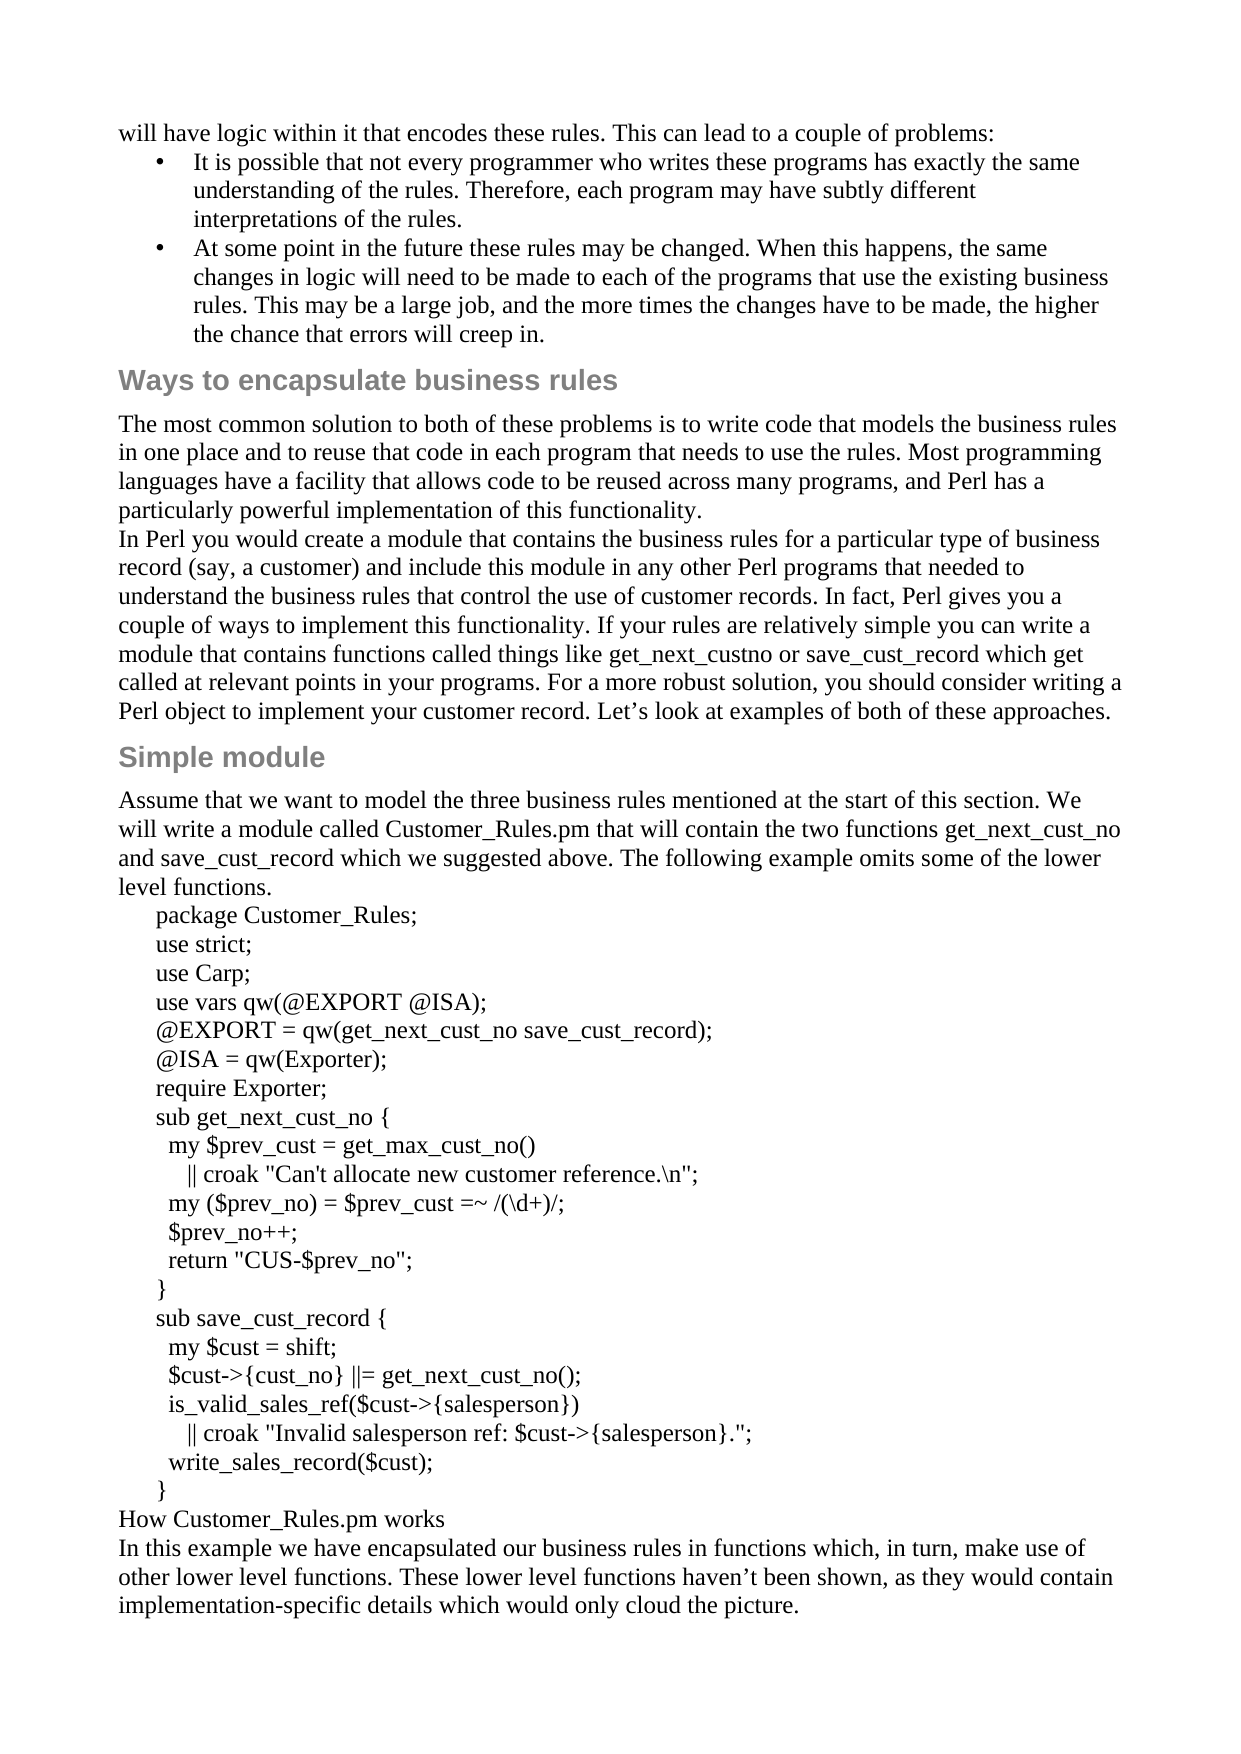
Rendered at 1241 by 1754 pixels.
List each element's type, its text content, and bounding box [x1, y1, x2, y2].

list It is possible that not every programmer who writes these programs has exactly the same understanding of the rules. Therefore, each program may have subtly different interpretations of the rules. [156, 147, 1122, 233]
text } [118, 1476, 1122, 1504]
text @EXPORT = qw(get_next_cust_no save_cust_record); [118, 1016, 1122, 1044]
text my $prev_cust = get_max_cust_no() [118, 1131, 1122, 1159]
subtitle Simple module [118, 739, 1122, 773]
text use Carp; [118, 958, 1122, 987]
list At some point in the future these rules may be changed. When this happens, the same changes in logic will need to be made to each of the programs that use the existing business rules. This may be a large job, and the more times the changes have to be made, the higher the chance that errors will creep in. [156, 233, 1122, 348]
text is_valid_sales_ref($cust->{salesperson}) [118, 1389, 1122, 1418]
text $cust->{cust_no} ||= get_next_cust_no(); [118, 1361, 1122, 1389]
text || croak "Invalid salesperson ref: $cust->{salesperson}."; [118, 1418, 1122, 1447]
text $prev_no++; [118, 1217, 1122, 1246]
text sub save_cust_record { [118, 1303, 1122, 1332]
text In this example we have encapsulated our business rules in functions which, in turn, make use of other lower level functions. These lower level functions haven’t been shown, as they would contain implementation-specific details which would only cloud the picture. [118, 1533, 1122, 1619]
text @ISA = qw(Exporter); [118, 1044, 1122, 1073]
text will have logic within it that encodes these rules. This can lead to a couple of problems: [118, 118, 1122, 147]
text my ($prev_no) = $prev_cust =~ /(\d+)/; [118, 1188, 1122, 1217]
text my $cust = shift; [118, 1332, 1122, 1361]
text In Perl you would create a module that contains the business rules for a particular type of business record (say, a customer) and include this module in any other Perl programs that needed to understand the business rules that control the use of customer records. In fact, Perl gives you a couple of ways to implement this functionality. If your rules are relatively simple you can write a module that contains functions called things like get_next_custno or save_cust_record which get called at relevant points in your programs. For a more robust solution, you should consider writing a Perl object to implement your customer record. Let’s look at examples of both of these approaches. [118, 524, 1122, 725]
text package Customer_Rules; [118, 901, 1122, 929]
text write_sales_record($cust); [118, 1447, 1122, 1476]
text || croak "Can't allocate new customer reference.\n"; [118, 1159, 1122, 1188]
text Assume that we want to model the three business rules mentioned at the start of this section. We will write a module called Customer_Rules.pm that will contain the two functions get_next_cust_no and save_cust_record which we suggested above. The following example omits some of the lower level functions. [118, 786, 1122, 901]
text How Customer_Rules.pm works [118, 1504, 1122, 1533]
text The most common solution to both of these problems is to write code that models the business rules in one place and to reuse that code in each program that needs to use the rules. Most programming languages have a facility that allows code to be reused across many programs, and Perl has a particularly powerful implementation of this functionality. [118, 409, 1122, 524]
text sub get_next_cust_no { [118, 1102, 1122, 1131]
text use strict; [118, 929, 1122, 958]
text require Exporter; [118, 1073, 1122, 1102]
text return "CUS-$prev_no"; [118, 1246, 1122, 1274]
text use vars qw(@EXPORT @ISA); [118, 987, 1122, 1016]
text } [118, 1274, 1122, 1303]
subtitle Ways to encapsulate business rules [118, 363, 1122, 396]
